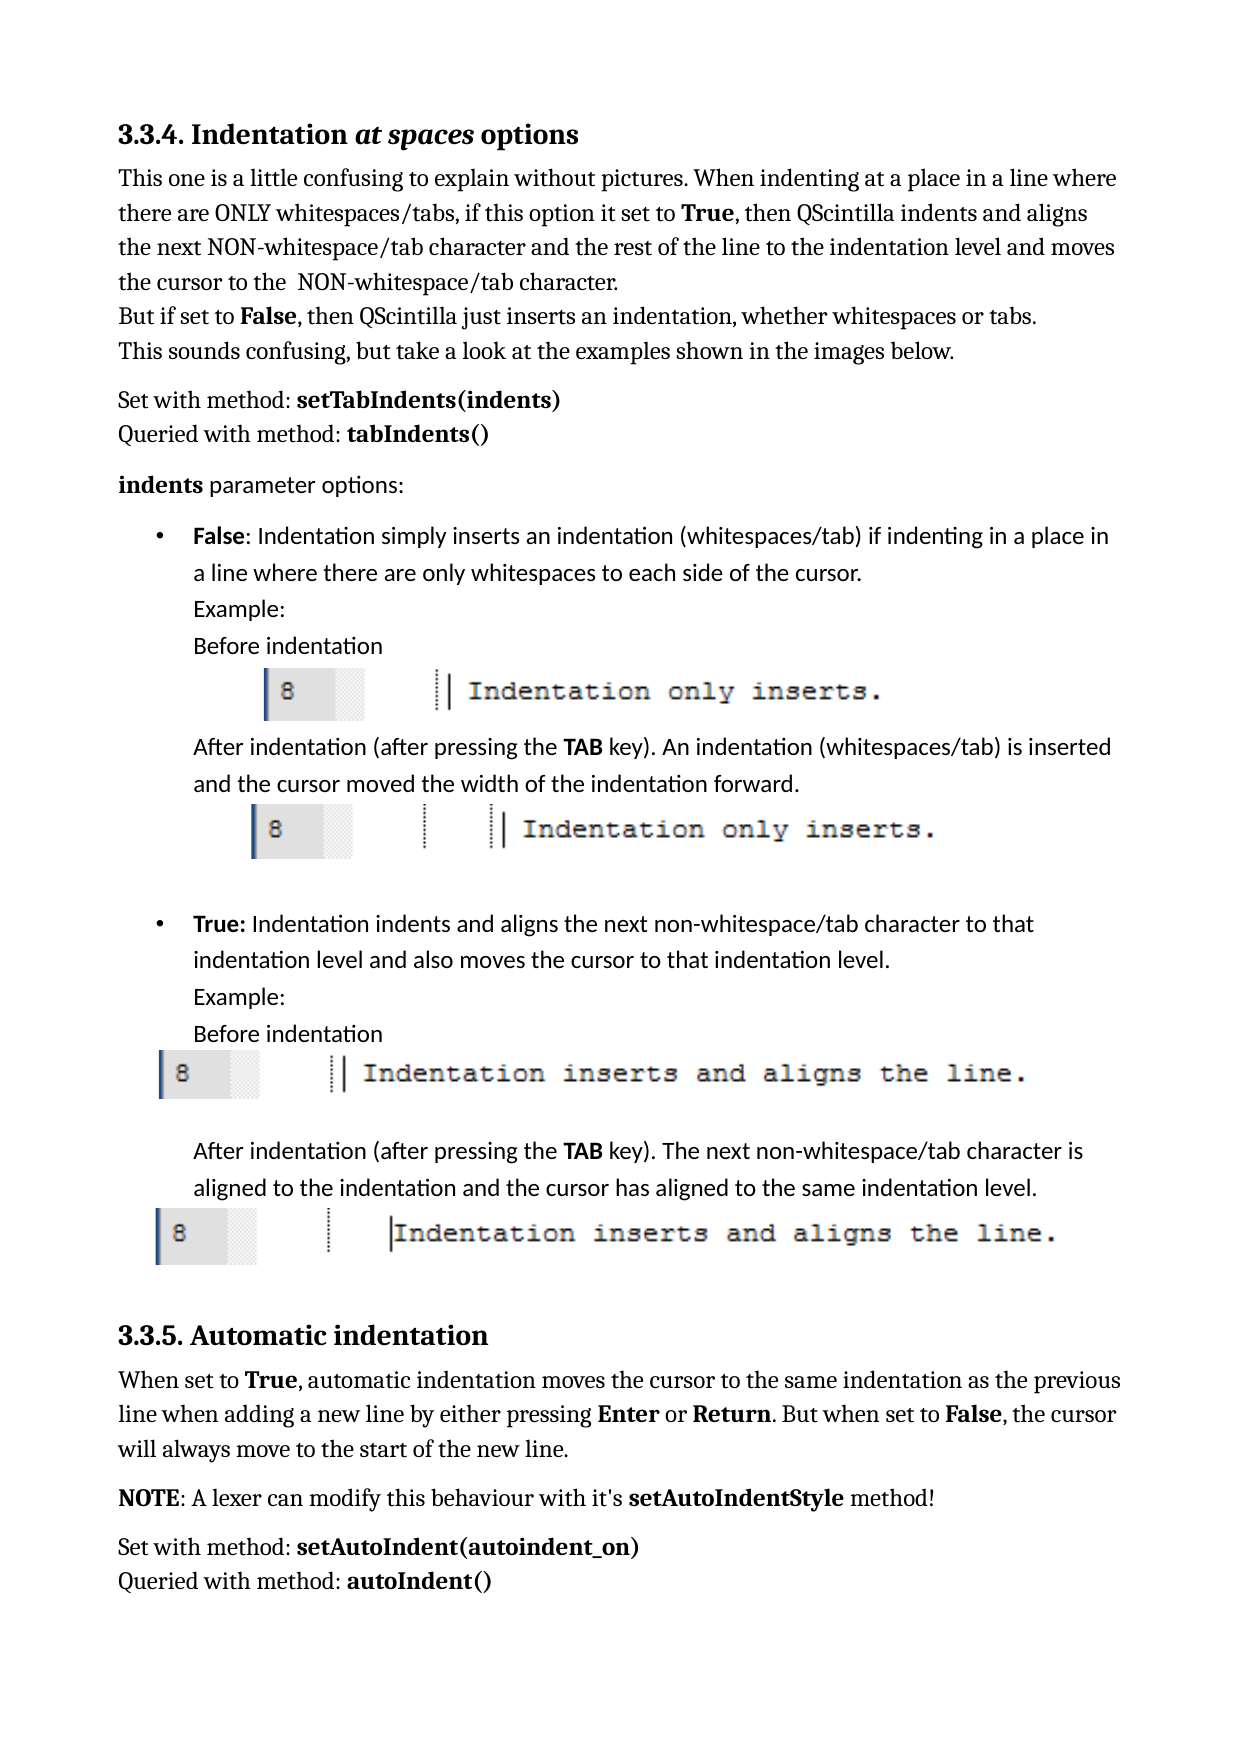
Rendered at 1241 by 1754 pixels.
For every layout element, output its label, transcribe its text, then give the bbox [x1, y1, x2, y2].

list False: Indentation simply inserts an indentation (whitespaces/tab) if indenting in a place in a line where there are only whitespaces to each side of the cursor. Example: [156, 521, 1122, 624]
picture [158, 1050, 1082, 1099]
picture [155, 1208, 1085, 1265]
list After indentation (after pressing the TAB key). An indentation (whitespaces/tab) is inserted and the cursor moved the width of the indentation forward. [156, 731, 1122, 798]
list Before indentation After indentation (after pressing the TAB key). The next non-whitespace/tab character is aligned to the indentation and the cursor has aligned to the same indentation level. [156, 1018, 1122, 1202]
list True: Indentation indents and aligns the next non-whitespace/tab character to that indentation level and also moves the cursor to that indentation level. Example: [156, 908, 1122, 1012]
picture [263, 668, 977, 721]
text Set with method: setAutoIndent(autoindent_on) Queried with method: autoIndent() [118, 1533, 1122, 1596]
text NOTE: A lexer can modify this behaviour with it's setAutoIndentStyle method! [118, 1484, 1122, 1512]
list Before indentation [156, 630, 1122, 726]
picture [251, 804, 989, 859]
text This one is a little confusing to explain without pictures. When indenting at a place in a line where there are ONLY whitespaces/tabs, if this option it set to True, then QScintilla indents and aligns the next NON-whitespace/tab character and the rest of the line to the indentation level and moves the cursor to the NON-whitespace/tab character. But if set to False, then QScintilla just inserts an indentation, whether whitespaces or tabs. This sounds confusing, but take a look at the examples shown in the images below. [118, 164, 1122, 366]
subtitle 3.3.5. Automatic indentation [118, 1319, 1122, 1353]
text Set with method: setTabIndents(indents) Queried with method: tabIndents() [118, 386, 1122, 449]
text indents parameter options: [118, 469, 1122, 500]
subtitle 3.3.4. Indentation at spaces options [118, 118, 1122, 152]
text When set to True, automatic indentation moves the cursor to the same indentation as the previous line when adding a new line by either pressing Enter or Return. But when set to False, the cursor will always move to the start of the new line. [118, 1366, 1122, 1463]
